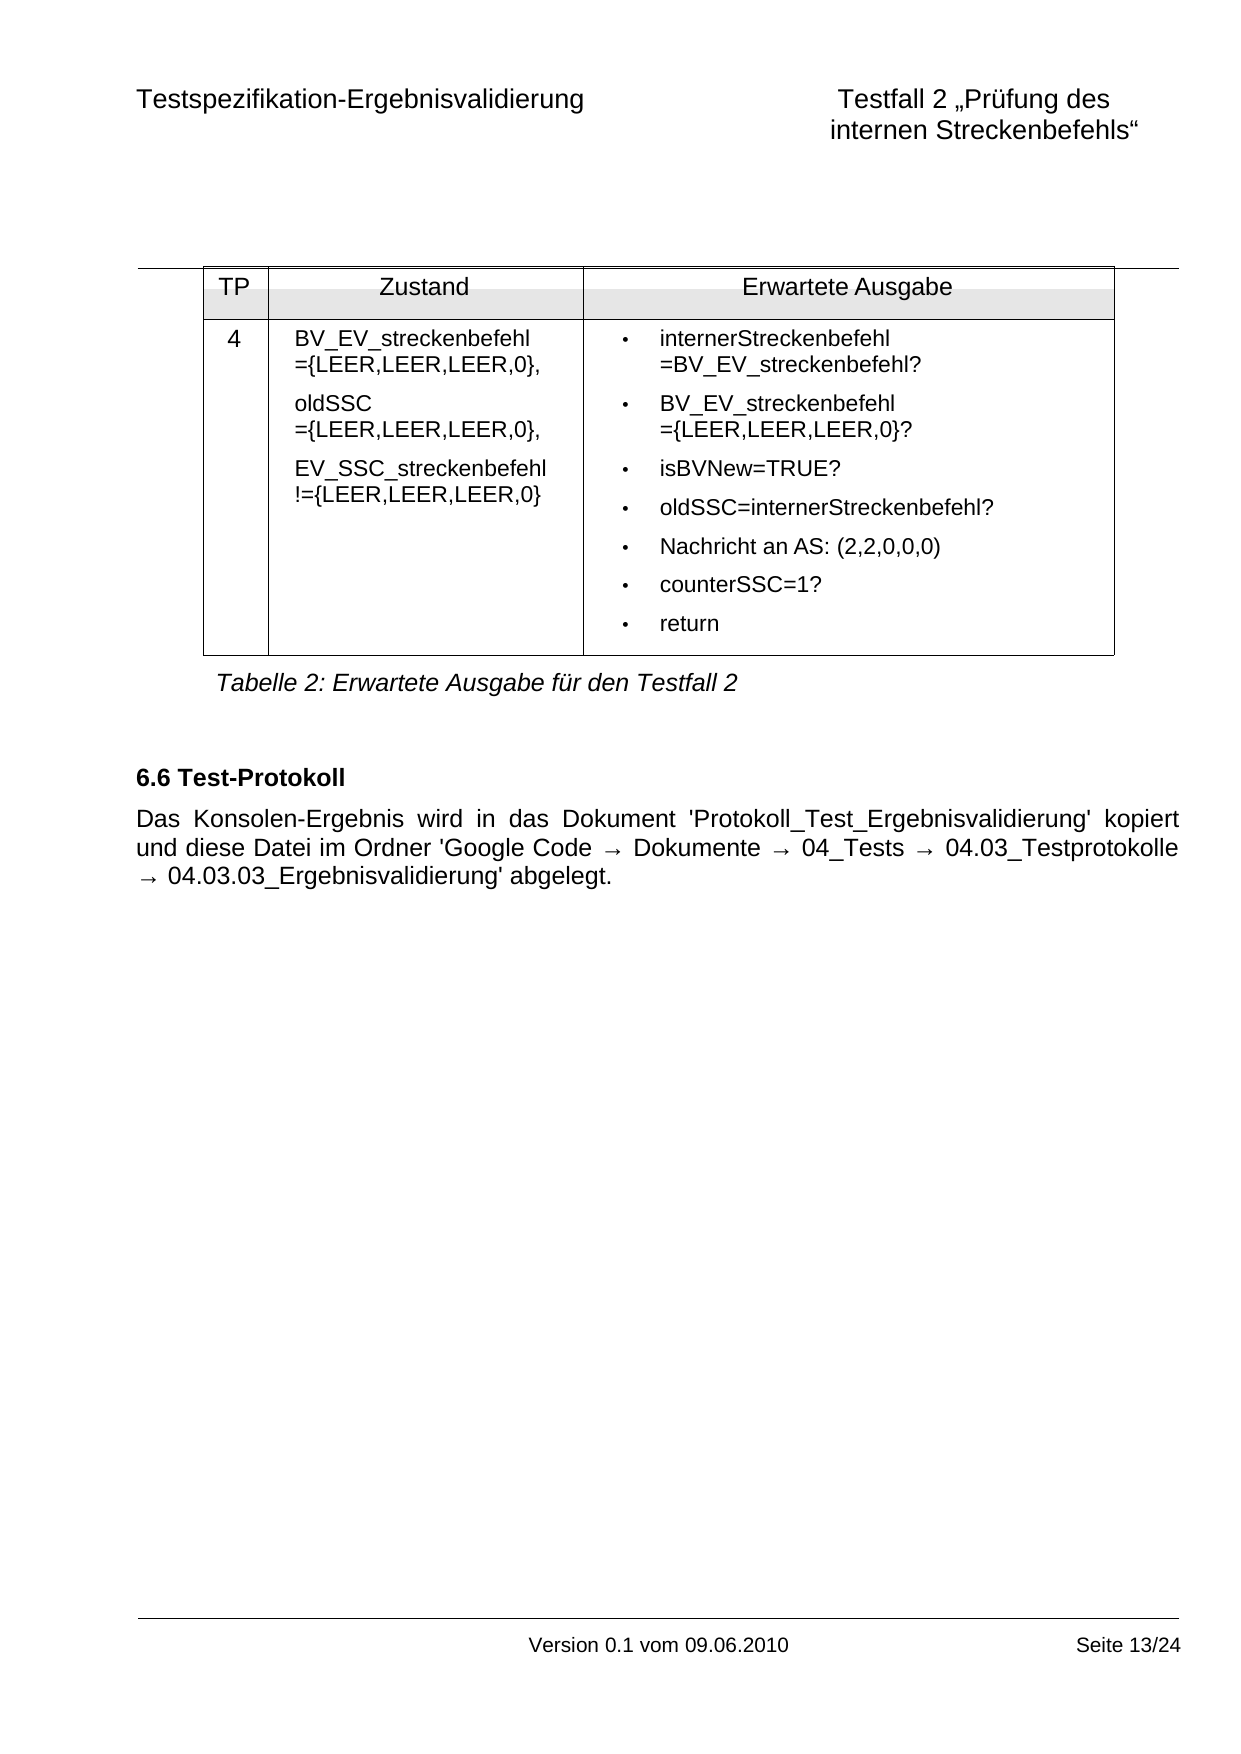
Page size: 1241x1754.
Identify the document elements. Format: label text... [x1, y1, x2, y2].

table_header Erwartete Ausgabe [584, 289, 1114, 319]
text Das Konsolen-Ergebnis wird in das Dokument 'Protokoll_Test_Ergebnisvalidierung' kopiert und diese Datei im Ordner 'Google Code → Dokumente → 04_Tests → 04.03_Testprotokolle → 04.03.03_Ergebnisvalidierung' abgelegt. [136, 804, 1181, 890]
table_cell 4 [204, 320, 268, 655]
subtitle Test-Protokoll [136, 762, 1181, 791]
table_cell internerStreckenbefehl =BV_EV_streckenbefehl? BV_EV_streckenbefehl ={LEER,LEER,LEER,0}? isBVNew=TRUE? oldSSC=internerStreckenbefehl? Nachricht an AS: (2,2,0,0,0) counterSSC=1? return [584, 320, 1114, 655]
text Tabelle 2: Erwartete Ausgabe für den Testfall 2 [215, 667, 1181, 696]
table_header Zustand [269, 289, 583, 319]
table_header TP [204, 289, 268, 319]
table_cell BV_EV_streckenbefehl ={LEER,LEER,LEER,0}, oldSSC ={LEER,LEER,LEER,0}, EV_SSC_streckenbefehl !={LEER,LEER,LEER,0} [269, 320, 583, 655]
